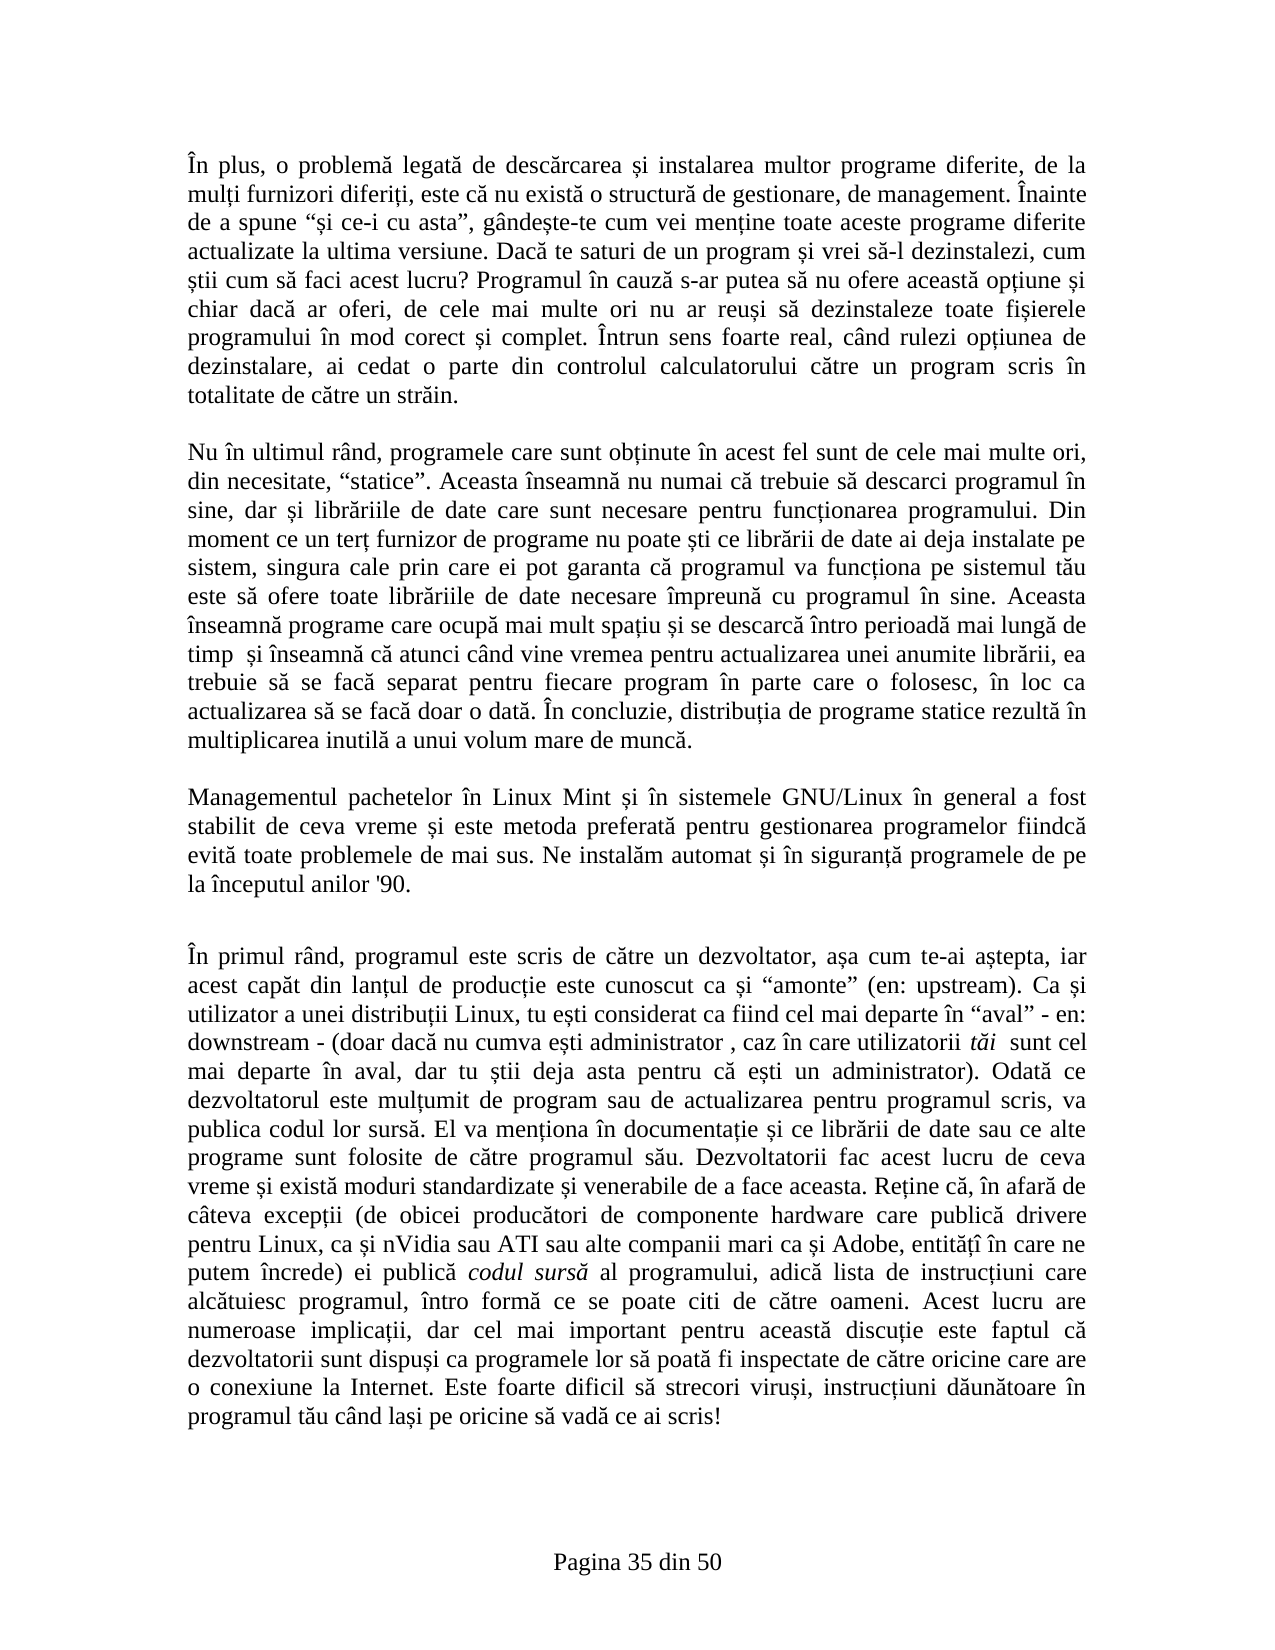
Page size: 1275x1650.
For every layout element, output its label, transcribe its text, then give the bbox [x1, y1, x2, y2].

list În primul rând, programul este scris de către un dezvoltator, așa cum te-ai aștepta, iar acest capăt din lanțul de producție este cunoscut ca și “amonte” (en: upstream). Ca și utilizator a unei distribuții Linux, tu ești considerat ca fiind cel mai departe în “aval” - en: downstream - (doar dacă nu cumva ești administrator , caz în care utilizatorii tăi sunt cel mai departe în aval, dar tu știi deja asta pentru că ești un administrator). Odată ce dezvoltatorul este mulțumit de program sau de actualizarea pentru programul scris, va publica codul lor sursă. El va menționa în documentație și ce librării de date sau ce alte programe sunt folosite de către programul său. Dezvoltatorii fac acest lucru de ceva vreme și există moduri standardizate și venerabile de a face aceasta. Reține că, în afară de câteva excepții (de obicei producători de componente hardware care publică drivere pentru Linux, ca și nVidia sau ATI sau alte companii mari ca și Adobe, entitățî în care ne putem încrede) ei publică codul sursă al programului, adică lista de instrucțiuni care alcătuiesc programul, întro formă ce se poate citi de către oameni. Acest lucru are numeroase implicații, dar cel mai important pentru această discuție este faptul că dezvoltatorii sunt dispuși ca programele lor să poată fi inspectate de către oricine care are o conexiune la Internet. Este foarte dificil să strecori viruși, instrucțiuni dăunătoare în programul tău când lași pe oricine să vadă ce ai scris! [187, 941, 1087, 1430]
text Nu în ultimul rând, programele care sunt obținute în acest fel sunt de cele mai multe ori, din necesitate, “statice”. Aceasta înseamnă nu numai că trebuie să descarci programul în sine, dar și librăriile de date care sunt necesare pentru funcționarea programului. Din moment ce un terț furnizor de programe nu poate ști ce librării de date ai deja instalate pe sistem, singura cale prin care ei pot garanta că programul va funcționa pe sistemul tău este să ofere toate librăriile de date necesare împreună cu programul în sine. Aceasta înseamnă programe care ocupă mai mult spațiu și se descarcă întro perioadă mai lungă de timp și înseamnă că atunci când vine vremea pentru actualizarea unei anumite librării, ea trebuie să se facă separat pentru fiecare program în parte care o folosesc, în loc ca actualizarea să se facă doar o dată. În concluzie, distribuția de programe statice rezultă în multiplicarea inutilă a unui volum mare de muncă. [187, 437, 1087, 754]
